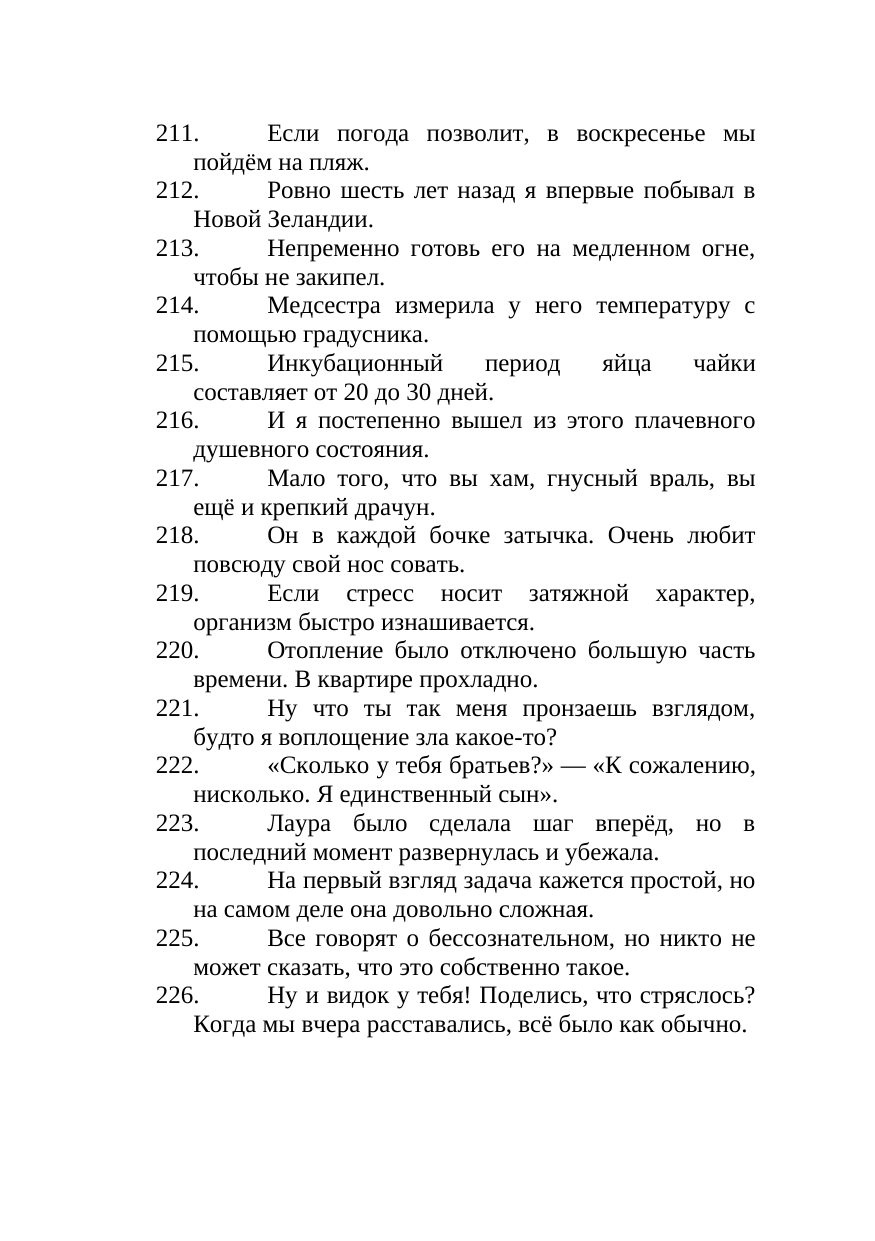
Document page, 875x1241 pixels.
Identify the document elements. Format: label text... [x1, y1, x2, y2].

list Непременно готовь его на медленном огне, чтобы не закипел. [156, 233, 756, 291]
list Ну и видок у тебя! Поделись, что стряслось? Когда мы вчера расставались, всё было как обычно. [156, 981, 756, 1038]
list Мало того, что вы хам, гнусный враль, вы ещё и крепкий драчун. [156, 463, 756, 521]
list И я постепенно вышел из этого плачевного душевного состояния. [156, 406, 756, 463]
list Медсестра измерила у него температуру с помощью градусника. [156, 291, 756, 348]
list Инкубационный период яйца чайки составляет от 20 до 30 дней. [156, 348, 756, 406]
list Отопление было отключено большую часть времени. В квартире прохладно. [156, 636, 756, 693]
list Ровно шесть лет назад я впервые побывал в Новой Зеландии. [156, 176, 756, 233]
list Все говорят о бессознательном, но никто не может сказать, что это собственно такое. [156, 923, 756, 981]
list Если погода позволит, в воскресенье мы пойдём на пляж. [156, 118, 756, 176]
list На первый взгляд задача кажется простой, но на самом деле она довольно сложная. [156, 866, 756, 923]
list Если стресс носит затяжной характер, организм быстро изнашивается. [156, 578, 756, 636]
list «Сколько у тебя братьев?» — «К сожалению, нисколько. Я единственный сын». [156, 751, 756, 808]
list Ну что ты так меня пронзаешь взглядом, будто я воплощение зла какое-то? [156, 693, 756, 751]
list Он в каждой бочке затычка. Очень любит повсюду свой нос совать. [156, 521, 756, 578]
list Лаура было сделала шаг вперёд, но в последний момент развернулась и убежала. [156, 808, 756, 866]
